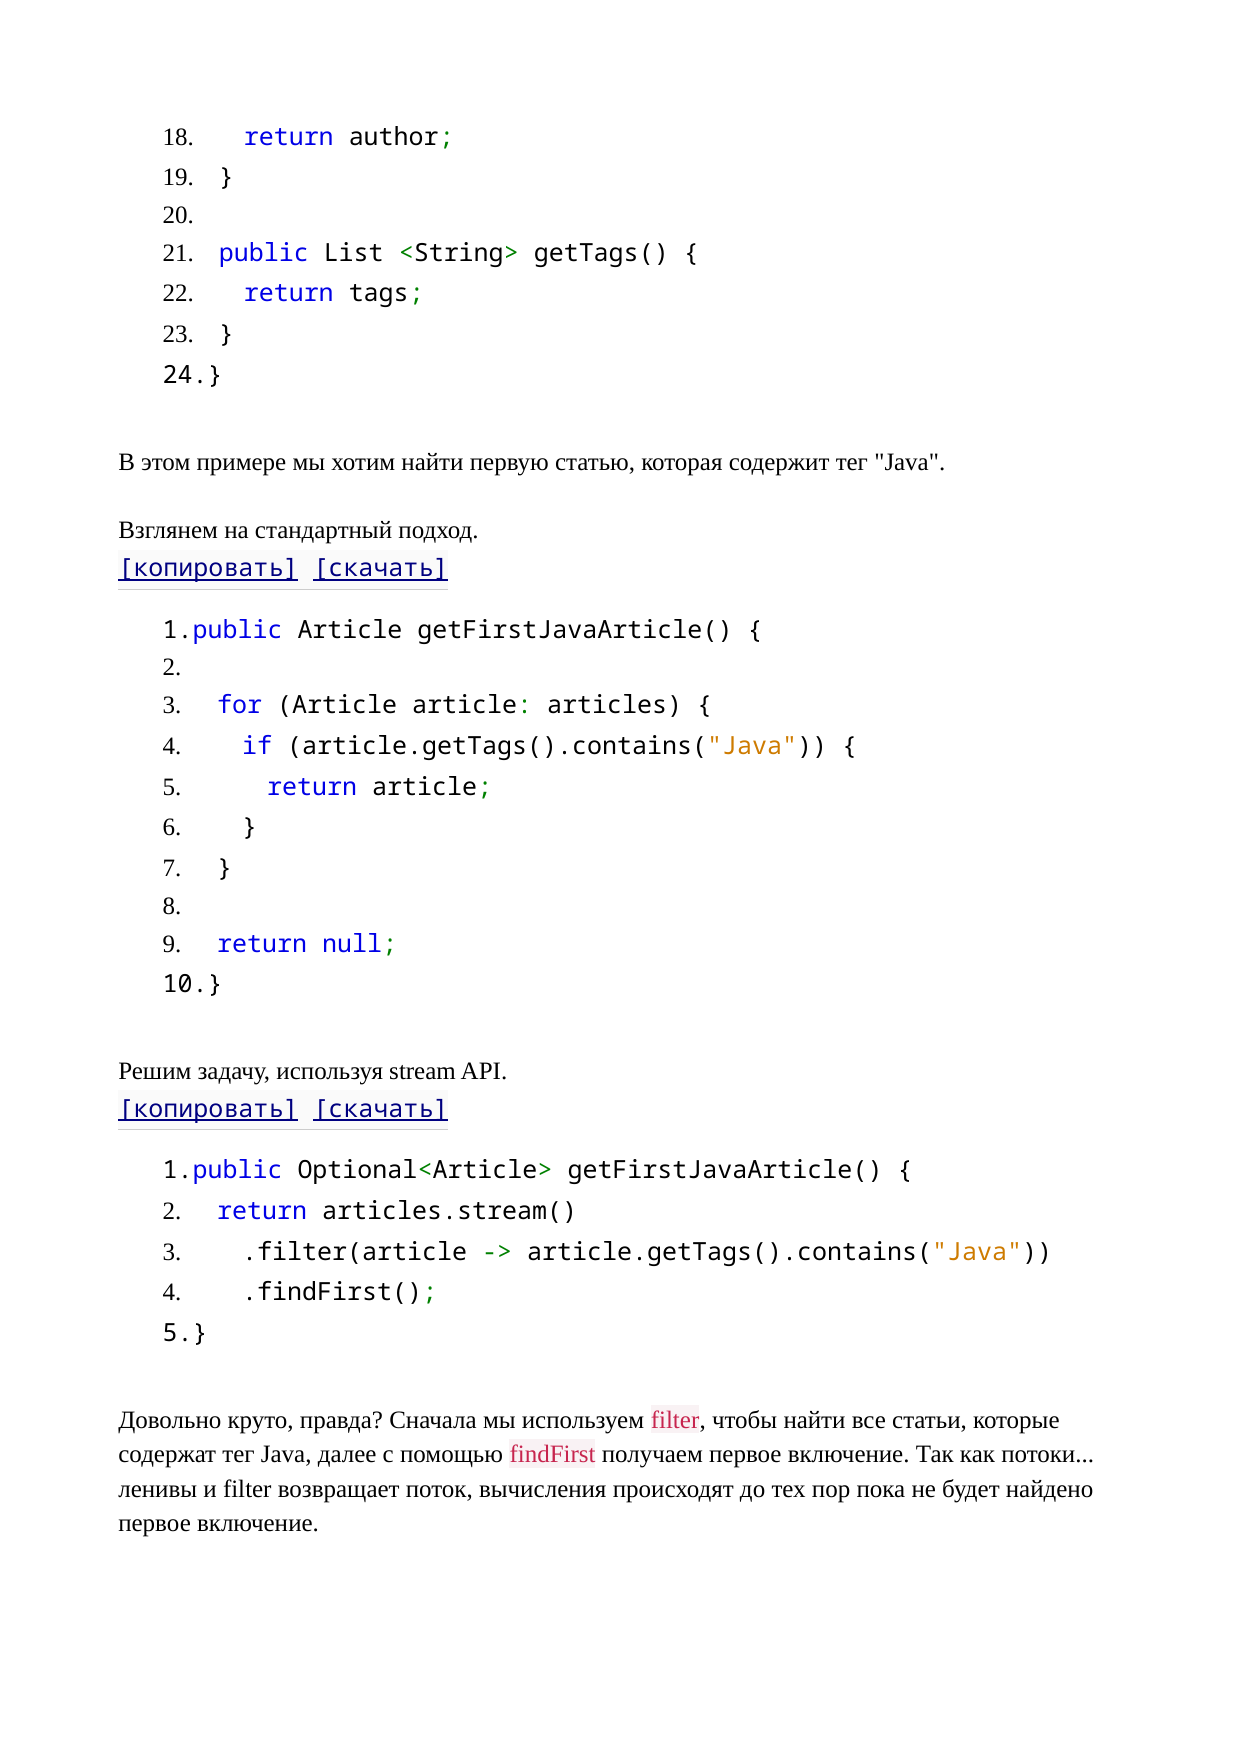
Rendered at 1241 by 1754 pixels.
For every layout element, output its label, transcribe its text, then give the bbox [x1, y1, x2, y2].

list public Article getFirstJavaArticle() { [162, 611, 1122, 645]
list for (Article article: articles) { [162, 687, 1122, 721]
list .filter(article -> article.getTags().contains("Java")) [162, 1233, 1122, 1267]
list if (article.getTags().contains("Java")) { [162, 727, 1122, 761]
list } [162, 316, 1122, 350]
text [копировать] [скачать] [118, 550, 1122, 589]
list return articles.stream() [162, 1192, 1122, 1226]
list return article; [162, 768, 1122, 802]
text Решим задачу, используя stream API. [118, 1021, 1122, 1085]
list } [162, 1315, 1122, 1349]
list return null; [162, 925, 1122, 959]
text В этом примере мы хотим найти первую статью, которая содержит тег "Java". Взглянем на стандартный подход. [118, 412, 1122, 544]
list .findFirst(); [162, 1274, 1122, 1308]
list } [162, 159, 1122, 193]
list } [162, 357, 1122, 391]
list public Optional<Article> getFirstJavaArticle() { [162, 1152, 1122, 1186]
list } [162, 850, 1122, 884]
list } [162, 809, 1122, 843]
list return tags; [162, 275, 1122, 309]
list } [162, 966, 1122, 1000]
text [копировать] [скачать] [118, 1090, 1122, 1129]
list public List <String> getTags() { [162, 234, 1122, 268]
text Довольно круто, правда? Сначала мы используем filter, чтобы найти все статьи, которые содержат тег Java, далее с помощью findFirst получаем первое включение. Так как потоки... ленивы и filter возвращает поток, вычисления происходят до тех пор пока не будет найдено первое включение. [118, 1370, 1122, 1606]
list return author; [162, 118, 1122, 152]
